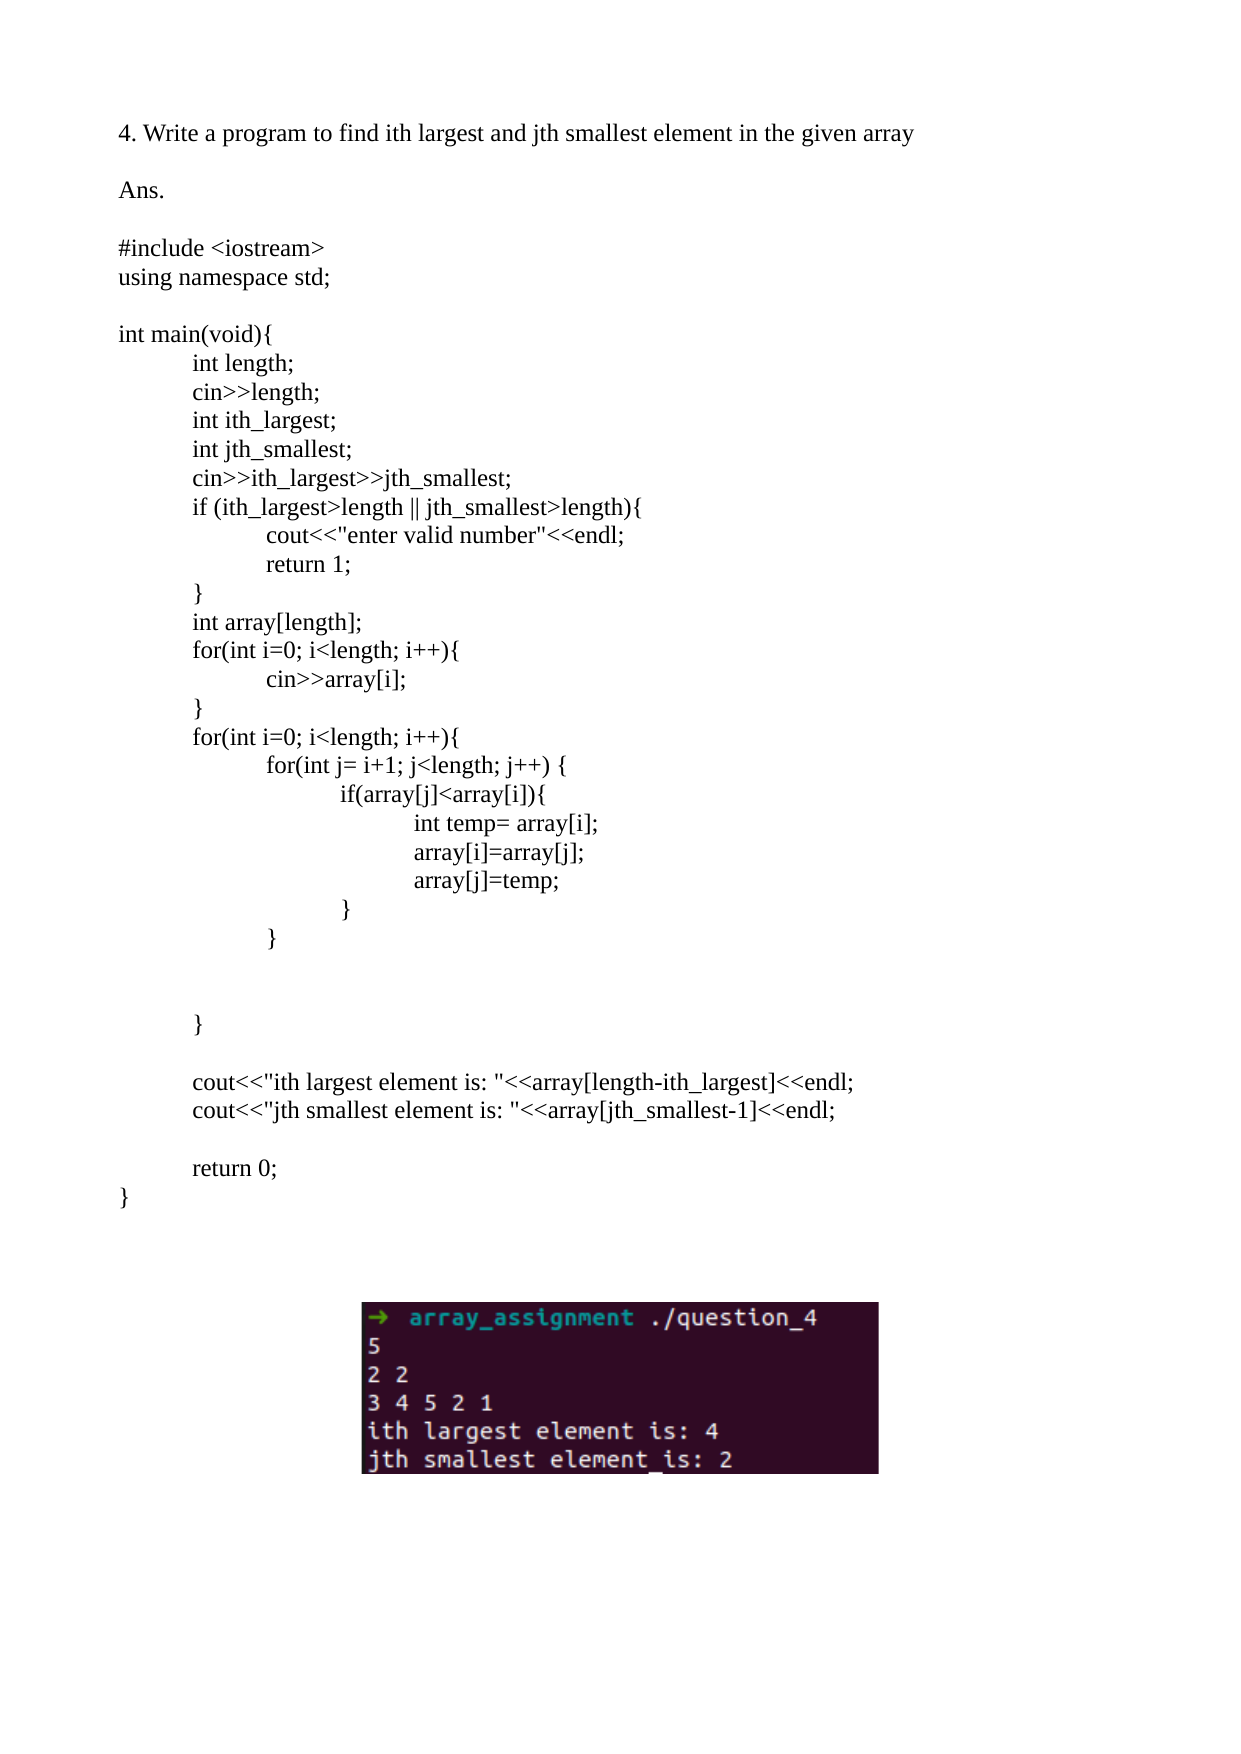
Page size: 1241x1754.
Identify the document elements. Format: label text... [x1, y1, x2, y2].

text for(int j= i+1; j<length; j++) { [118, 751, 1122, 779]
text } [118, 923, 1122, 952]
text } [118, 894, 1122, 923]
text for(int i=0; i<length; i++){ [118, 636, 1122, 664]
picture [361, 1302, 879, 1474]
text Ans. [118, 176, 1122, 204]
text return 1; [118, 549, 1122, 578]
text cout<<"ith largest element is: "<<array[length-ith_largest]<<endl; [118, 1067, 1122, 1096]
text array[i]=array[j]; [118, 837, 1122, 866]
text cin>>array[i]; [118, 664, 1122, 693]
text } [118, 1182, 1122, 1211]
text 4. Write a program to find ith largest and jth smallest element in the given array [118, 118, 1122, 147]
text } [118, 1009, 1122, 1038]
text int ith_largest; [118, 406, 1122, 434]
text array[j]=temp; [118, 866, 1122, 894]
text } [118, 693, 1122, 722]
text int array[length]; [118, 607, 1122, 636]
text if(array[j]<array[i]){ [118, 779, 1122, 808]
text int temp= array[i]; [118, 808, 1122, 837]
text int jth_smallest; [118, 434, 1122, 463]
text cout<<"jth smallest element is: "<<array[jth_smallest-1]<<endl; [118, 1096, 1122, 1124]
text for(int i=0; i<length; i++){ [118, 722, 1122, 751]
text using namespace std; [118, 262, 1122, 291]
text cin>>ith_largest>>jth_smallest; [118, 463, 1122, 492]
text #include <iostream> [118, 233, 1122, 262]
text cout<<"enter valid number"<<endl; [118, 521, 1122, 549]
text int length; [118, 348, 1122, 377]
text cin>>length; [118, 377, 1122, 406]
text } [118, 578, 1122, 607]
text if (ith_largest>length || jth_smallest>length){ [118, 492, 1122, 521]
text int main(void){ [118, 319, 1122, 348]
text return 0; [118, 1153, 1122, 1182]
